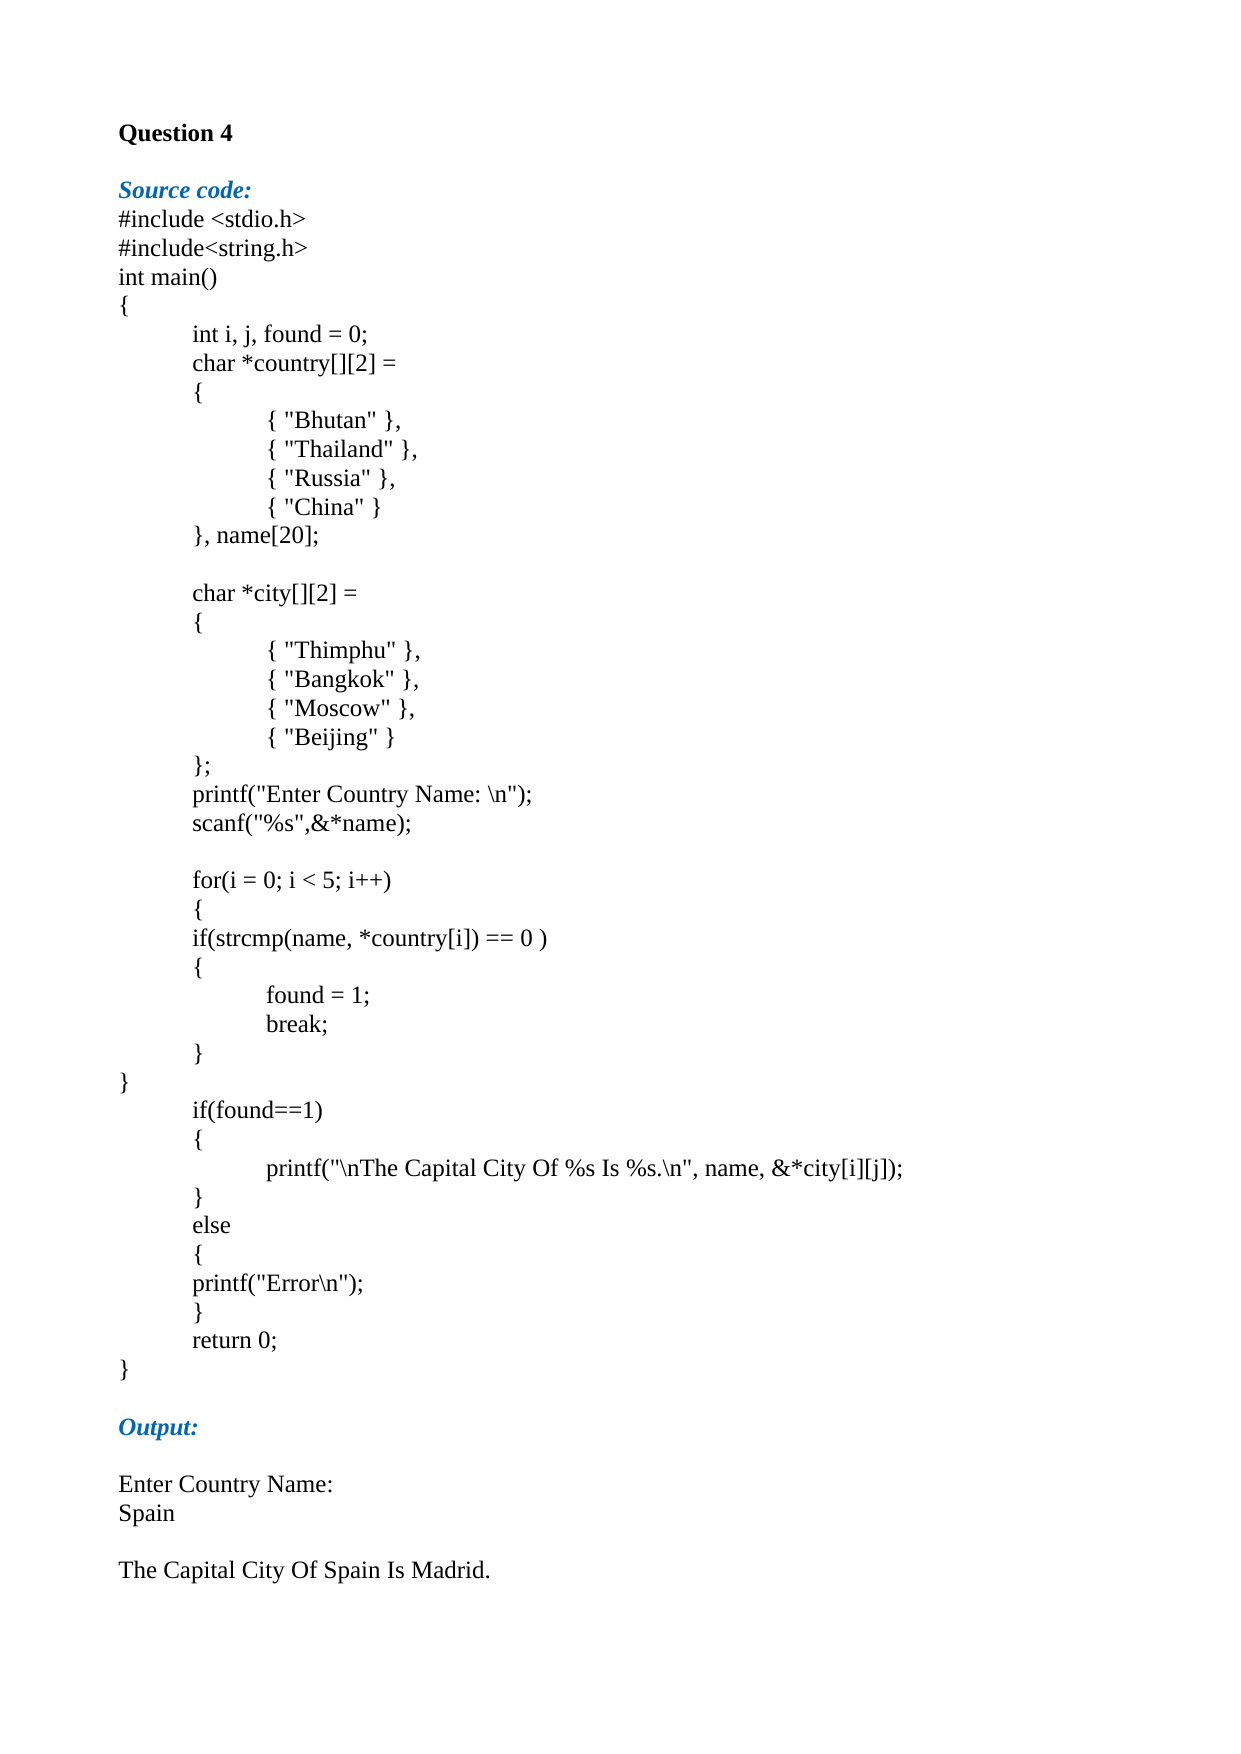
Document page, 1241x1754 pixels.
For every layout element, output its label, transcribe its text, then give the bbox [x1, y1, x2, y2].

text for(i = 0; i < 5; i++) [118, 866, 1122, 894]
text } [118, 1182, 1122, 1211]
text } [118, 1038, 1122, 1067]
text int i, j, found = 0; [118, 319, 1122, 348]
text { "Russia" }, [118, 463, 1122, 492]
text { [118, 952, 1122, 981]
text char *country[][2] = [118, 348, 1122, 377]
text { "China" } [118, 492, 1122, 521]
text char *city[][2] = [118, 578, 1122, 607]
text found = 1; [118, 981, 1122, 1009]
text { "Thimphu" }, [118, 636, 1122, 664]
text The Capital City Of Spain Is Madrid. [118, 1556, 1122, 1584]
text }; [118, 751, 1122, 779]
text Source code: [118, 176, 1122, 204]
text return 0; [118, 1326, 1122, 1354]
text { "Thailand" }, [118, 434, 1122, 463]
text { [118, 894, 1122, 923]
text Spain [118, 1498, 1122, 1527]
text printf("\nThe Capital City Of %s Is %s.\n", name, &*city[i][j]); [118, 1153, 1122, 1182]
text printf("Enter Country Name: \n"); [118, 779, 1122, 808]
text scanf("%s",&*name); [118, 808, 1122, 837]
text Enter Country Name: [118, 1469, 1122, 1498]
text if(strcmp(name, *country[i]) == 0 ) [118, 923, 1122, 952]
text { "Bangkok" }, [118, 664, 1122, 693]
text Output: [118, 1412, 1122, 1441]
text else [118, 1211, 1122, 1239]
text { [118, 607, 1122, 636]
text { [118, 377, 1122, 406]
text break; [118, 1009, 1122, 1038]
text int main() [118, 262, 1122, 291]
text { "Beijing" } [118, 722, 1122, 751]
text Question 4 [118, 118, 1122, 147]
text printf("Error\n"); [118, 1268, 1122, 1297]
text }, name[20]; [118, 521, 1122, 549]
text { [118, 1124, 1122, 1153]
text { "Bhutan" }, [118, 406, 1122, 434]
text #include <stdio.h> [118, 204, 1122, 233]
text } [118, 1297, 1122, 1326]
text { [118, 291, 1122, 319]
text } [118, 1067, 1122, 1096]
text #include<string.h> [118, 233, 1122, 262]
text if(found==1) [118, 1096, 1122, 1124]
text { "Moscow" }, [118, 693, 1122, 722]
text } [118, 1354, 1122, 1383]
text { [118, 1239, 1122, 1268]
